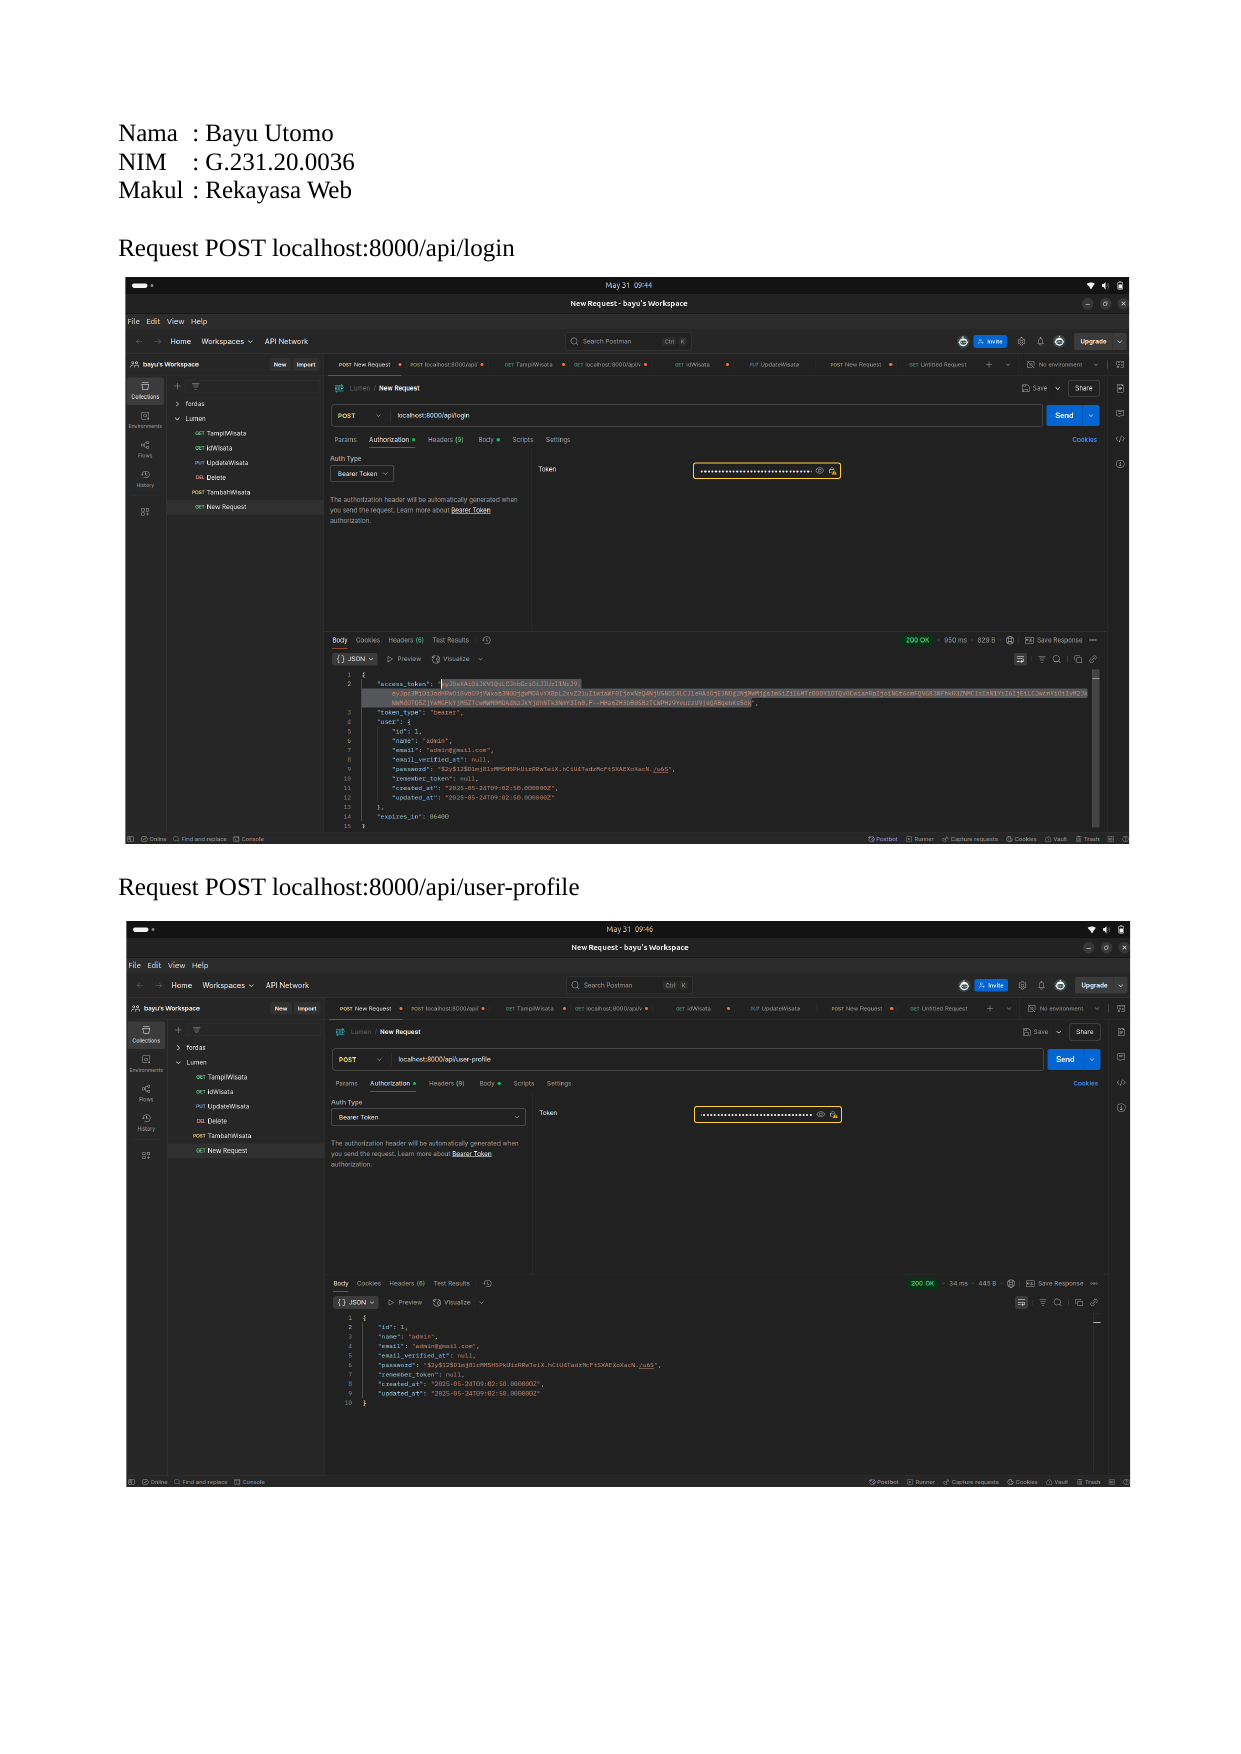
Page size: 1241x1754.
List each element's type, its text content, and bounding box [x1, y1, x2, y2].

text NIM : G.231.20.0036 [118, 147, 1122, 176]
picture [126, 921, 1131, 1487]
text Request POST localhost:8000/api/login [118, 233, 1122, 262]
text Request POST localhost:8000/api/user-profile [118, 872, 1122, 901]
text Makul : Rekayasa Web [118, 176, 1122, 204]
picture [125, 277, 1130, 844]
text Nama : Bayu Utomo [118, 118, 1122, 147]
